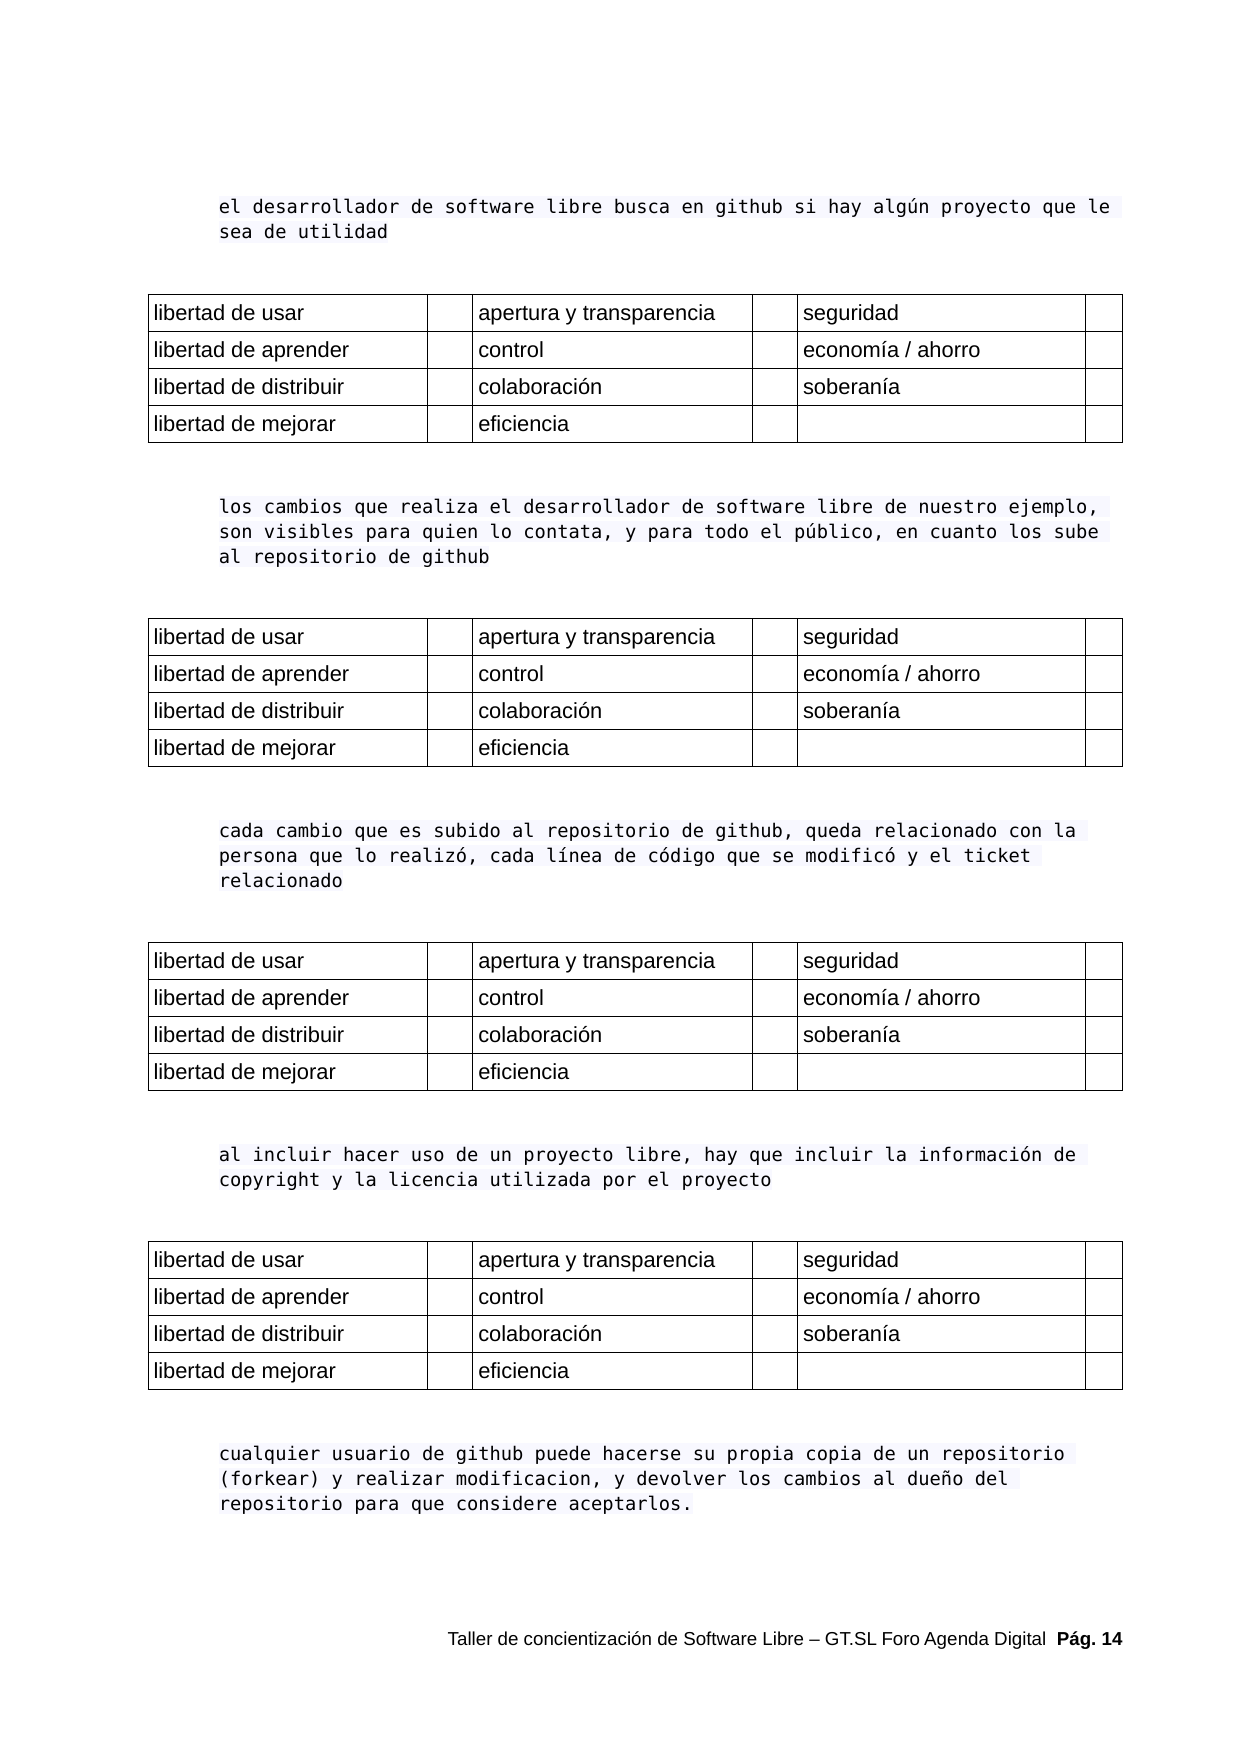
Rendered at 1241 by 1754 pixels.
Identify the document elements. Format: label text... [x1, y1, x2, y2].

table_cell [1086, 1279, 1122, 1315]
table_header apertura y transparencia [473, 1242, 752, 1278]
table_cell [1086, 406, 1122, 442]
table_cell soberanía [798, 693, 1085, 729]
table_cell libertad de distribuir [149, 1316, 427, 1352]
table_cell libertad de aprender [149, 332, 427, 368]
table_cell [798, 406, 1085, 442]
table_cell [428, 1054, 472, 1090]
table_cell economía / ahorro [798, 656, 1085, 692]
table_cell [753, 656, 797, 692]
table_header libertad de usar [149, 1242, 427, 1278]
table_cell [1086, 1353, 1122, 1389]
table_cell economía / ahorro [798, 980, 1085, 1016]
table_cell [753, 332, 797, 368]
table_cell [753, 369, 797, 405]
table_cell [428, 1279, 472, 1315]
table_cell [753, 1316, 797, 1352]
table_cell [428, 369, 472, 405]
table_cell [428, 1017, 472, 1053]
text el desarrollador de software libre busca en github si hay algún proyecto que le sea de utilidad [219, 193, 1122, 243]
table_header [428, 295, 472, 331]
table_cell [753, 1353, 797, 1389]
table_header [753, 943, 797, 979]
table_header seguridad [798, 943, 1085, 979]
table_cell [1086, 656, 1122, 692]
table_header libertad de usar [149, 943, 427, 979]
table_header libertad de usar [149, 295, 427, 331]
table_cell [753, 1017, 797, 1053]
table_cell [753, 730, 797, 766]
table_cell [428, 332, 472, 368]
table_cell [1086, 980, 1122, 1016]
text cualquier usuario de github puede hacerse su propia copia de un repositorio (forkear) y realizar modificacion, y devolver los cambios al dueño del repositorio para que considere aceptarlos. [219, 1439, 1122, 1514]
table_cell [1086, 369, 1122, 405]
table_cell [428, 406, 472, 442]
table_header [753, 1242, 797, 1278]
table_header libertad de usar [149, 619, 427, 655]
table_cell economía / ahorro [798, 1279, 1085, 1315]
table_cell [798, 730, 1085, 766]
table_cell libertad de distribuir [149, 1017, 427, 1053]
table_cell [1086, 1017, 1122, 1053]
table_cell [428, 730, 472, 766]
table_cell colaboración [473, 1316, 752, 1352]
table_cell [753, 406, 797, 442]
table_cell colaboración [473, 693, 752, 729]
table_cell eficiencia [473, 1353, 752, 1389]
table_header apertura y transparencia [473, 295, 752, 331]
table_cell libertad de aprender [149, 1279, 427, 1315]
table_header [428, 1242, 472, 1278]
table_header [753, 295, 797, 331]
table_header [428, 943, 472, 979]
table_cell soberanía [798, 1017, 1085, 1053]
table_cell libertad de distribuir [149, 369, 427, 405]
table_cell [428, 980, 472, 1016]
table_header [1086, 619, 1122, 655]
table_cell soberanía [798, 369, 1085, 405]
table_cell libertad de distribuir [149, 693, 427, 729]
table_cell libertad de mejorar [149, 1353, 427, 1389]
table_header seguridad [798, 1242, 1085, 1278]
table_header [428, 619, 472, 655]
table_cell [798, 1353, 1085, 1389]
table_cell [1086, 1054, 1122, 1090]
table_cell [1086, 730, 1122, 766]
table_cell libertad de aprender [149, 656, 427, 692]
table_cell [753, 980, 797, 1016]
table_cell [428, 693, 472, 729]
table_cell [753, 1054, 797, 1090]
table_cell [428, 656, 472, 692]
table_cell libertad de mejorar [149, 1054, 427, 1090]
text cada cambio que es subido al repositorio de github, queda relacionado con la persona que lo realizó, cada línea de código que se modificó y el ticket relacionado [219, 816, 1122, 891]
table_header [753, 619, 797, 655]
table_header [1086, 943, 1122, 979]
table_cell [1086, 332, 1122, 368]
table_cell [1086, 1316, 1122, 1352]
table_cell eficiencia [473, 1054, 752, 1090]
table_cell libertad de mejorar [149, 730, 427, 766]
table_cell [428, 1316, 472, 1352]
table_cell libertad de mejorar [149, 406, 427, 442]
table_cell control [473, 656, 752, 692]
table_cell libertad de aprender [149, 980, 427, 1016]
table_header seguridad [798, 619, 1085, 655]
text los cambios que realiza el desarrollador de software libre de nuestro ejemplo, son visibles para quien lo contata, y para todo el público, en cuanto los sube al repositorio de github [219, 492, 1122, 567]
table_cell [753, 1279, 797, 1315]
table_cell economía / ahorro [798, 332, 1085, 368]
table_cell [753, 693, 797, 729]
table_header apertura y transparencia [473, 943, 752, 979]
table_header [1086, 1242, 1122, 1278]
table_cell eficiencia [473, 730, 752, 766]
table_cell control [473, 980, 752, 1016]
table_header apertura y transparencia [473, 619, 752, 655]
table_cell colaboración [473, 1017, 752, 1053]
table_cell eficiencia [473, 406, 752, 442]
table_cell [1086, 693, 1122, 729]
table_cell colaboración [473, 369, 752, 405]
table_header [1086, 295, 1122, 331]
table_cell [428, 1353, 472, 1389]
text al incluir hacer uso de un proyecto libre, hay que incluir la información de copyright y la licencia utilizada por el proyecto [219, 1140, 1122, 1190]
table_cell [798, 1054, 1085, 1090]
table_cell soberanía [798, 1316, 1085, 1352]
table_header seguridad [798, 295, 1085, 331]
table_cell control [473, 1279, 752, 1315]
table_cell control [473, 332, 752, 368]
